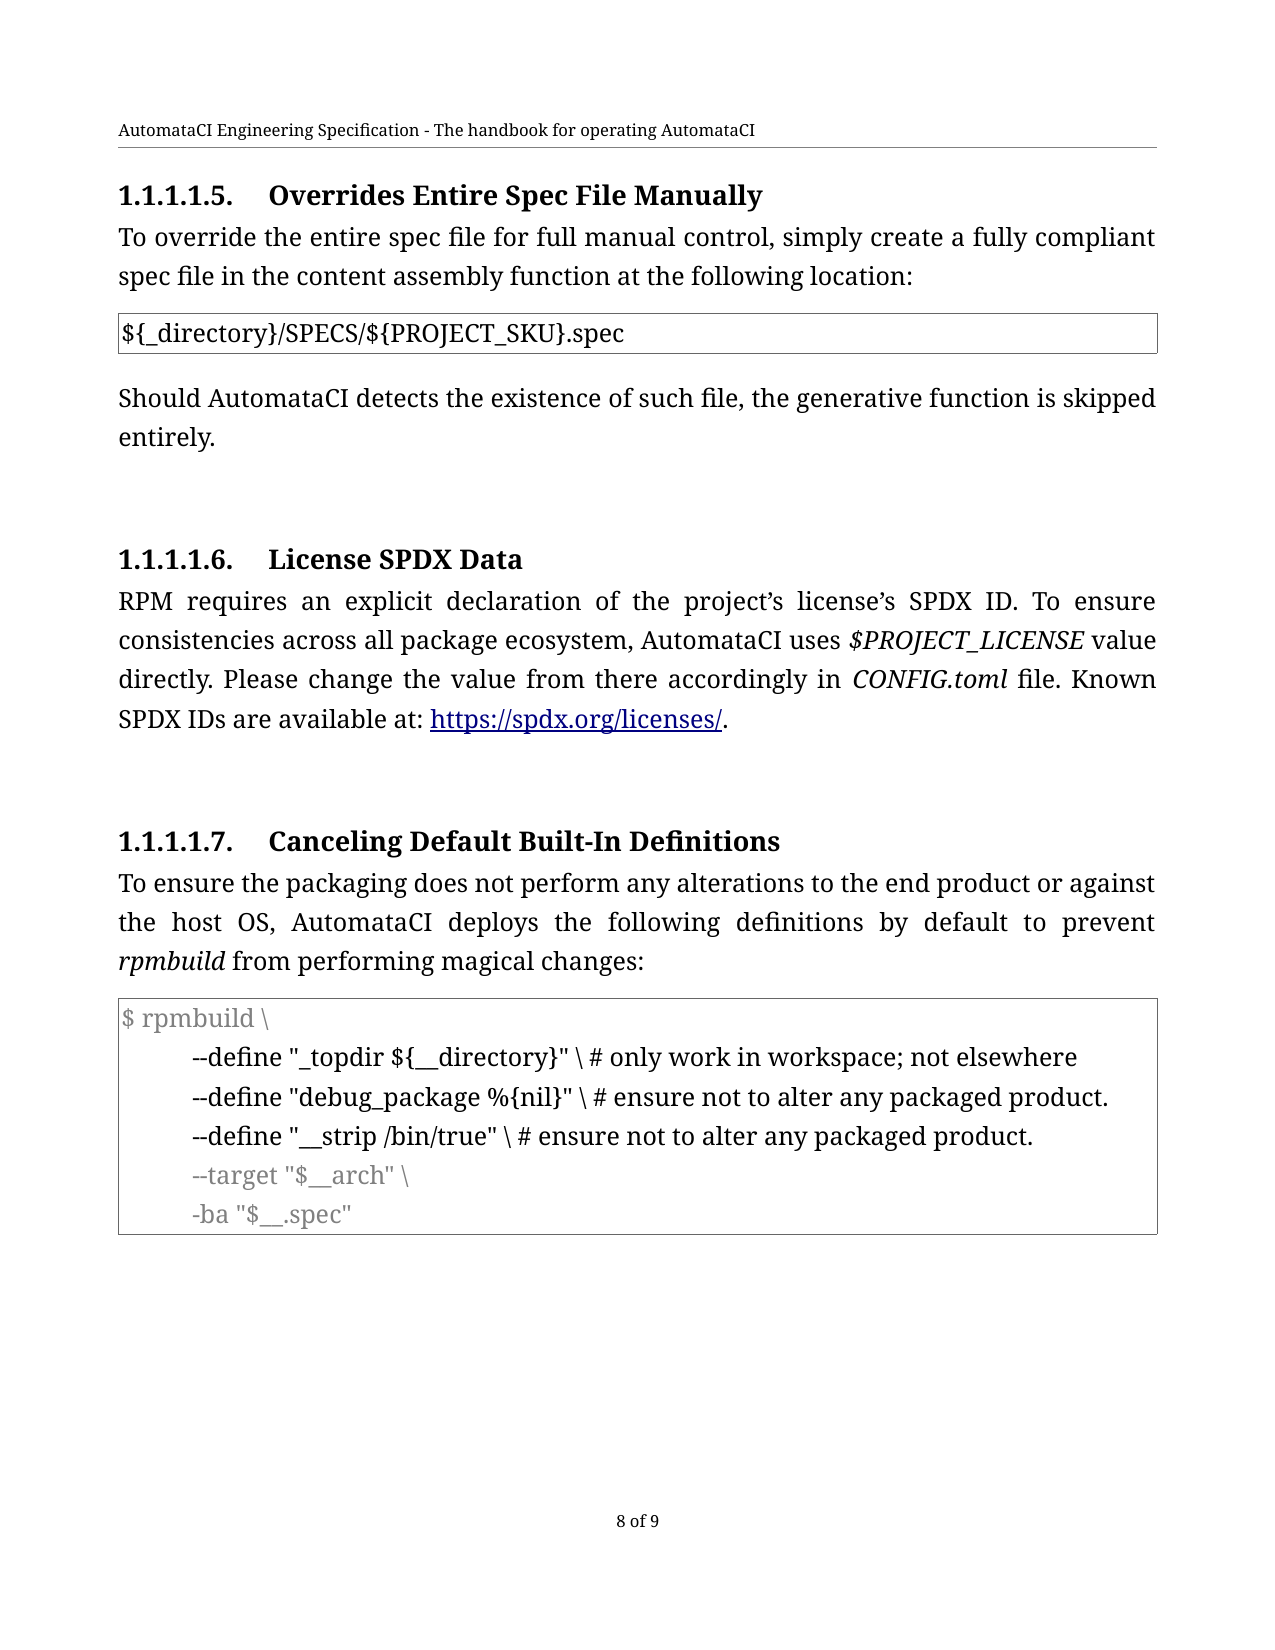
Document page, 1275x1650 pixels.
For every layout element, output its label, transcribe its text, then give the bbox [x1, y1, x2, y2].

text --define "_topdir ${__directory}" \ # only work in workspace; not elsewhere [119, 1037, 1157, 1074]
text $ rpmbuild \ [119, 999, 1157, 1035]
text To ensure the packaging does not perform any alterations to the end product or against the host OS, AutomataCI deploys the following definitions by default to prevent rpmbuild from performing magical changes: [118, 865, 1157, 978]
text --target "$__arch" \ [119, 1154, 1157, 1192]
subtitle License SPDX Data [118, 541, 1157, 578]
text --define "debug_package %{nil}" \ # ensure not to alter any packaged product. [119, 1076, 1157, 1113]
text --define "__strip /bin/true" \ # ensure not to alter any packaged product. [119, 1115, 1157, 1152]
text ${_directory}/SPECS/${PROJECT_SKU}.spec [119, 314, 1157, 353]
text Should AutomataCI detects the existence of such file, the generative function is skipped entirely. [118, 381, 1157, 454]
subtitle Overrides Entire Spec File Manually [118, 176, 1157, 213]
text -ba "$__.spec" [119, 1194, 1157, 1234]
text To override the entire spec file for full manual control, simply create a fully compliant spec file in the content assembly function at the following location: [118, 219, 1157, 293]
text RPM requires an explicit declaration of the project’s license’s SPDX ID. To ensure consistencies across all package ecosystem, AutomataCI uses $PROJECT_LICENSE value directly. Please change the value from there accordingly in CONFIG.toml file. Known SPDX IDs are available at: https://spdx.org/licenses/. [118, 584, 1157, 735]
subtitle Canceling Default Built-In Definitions [118, 822, 1157, 859]
